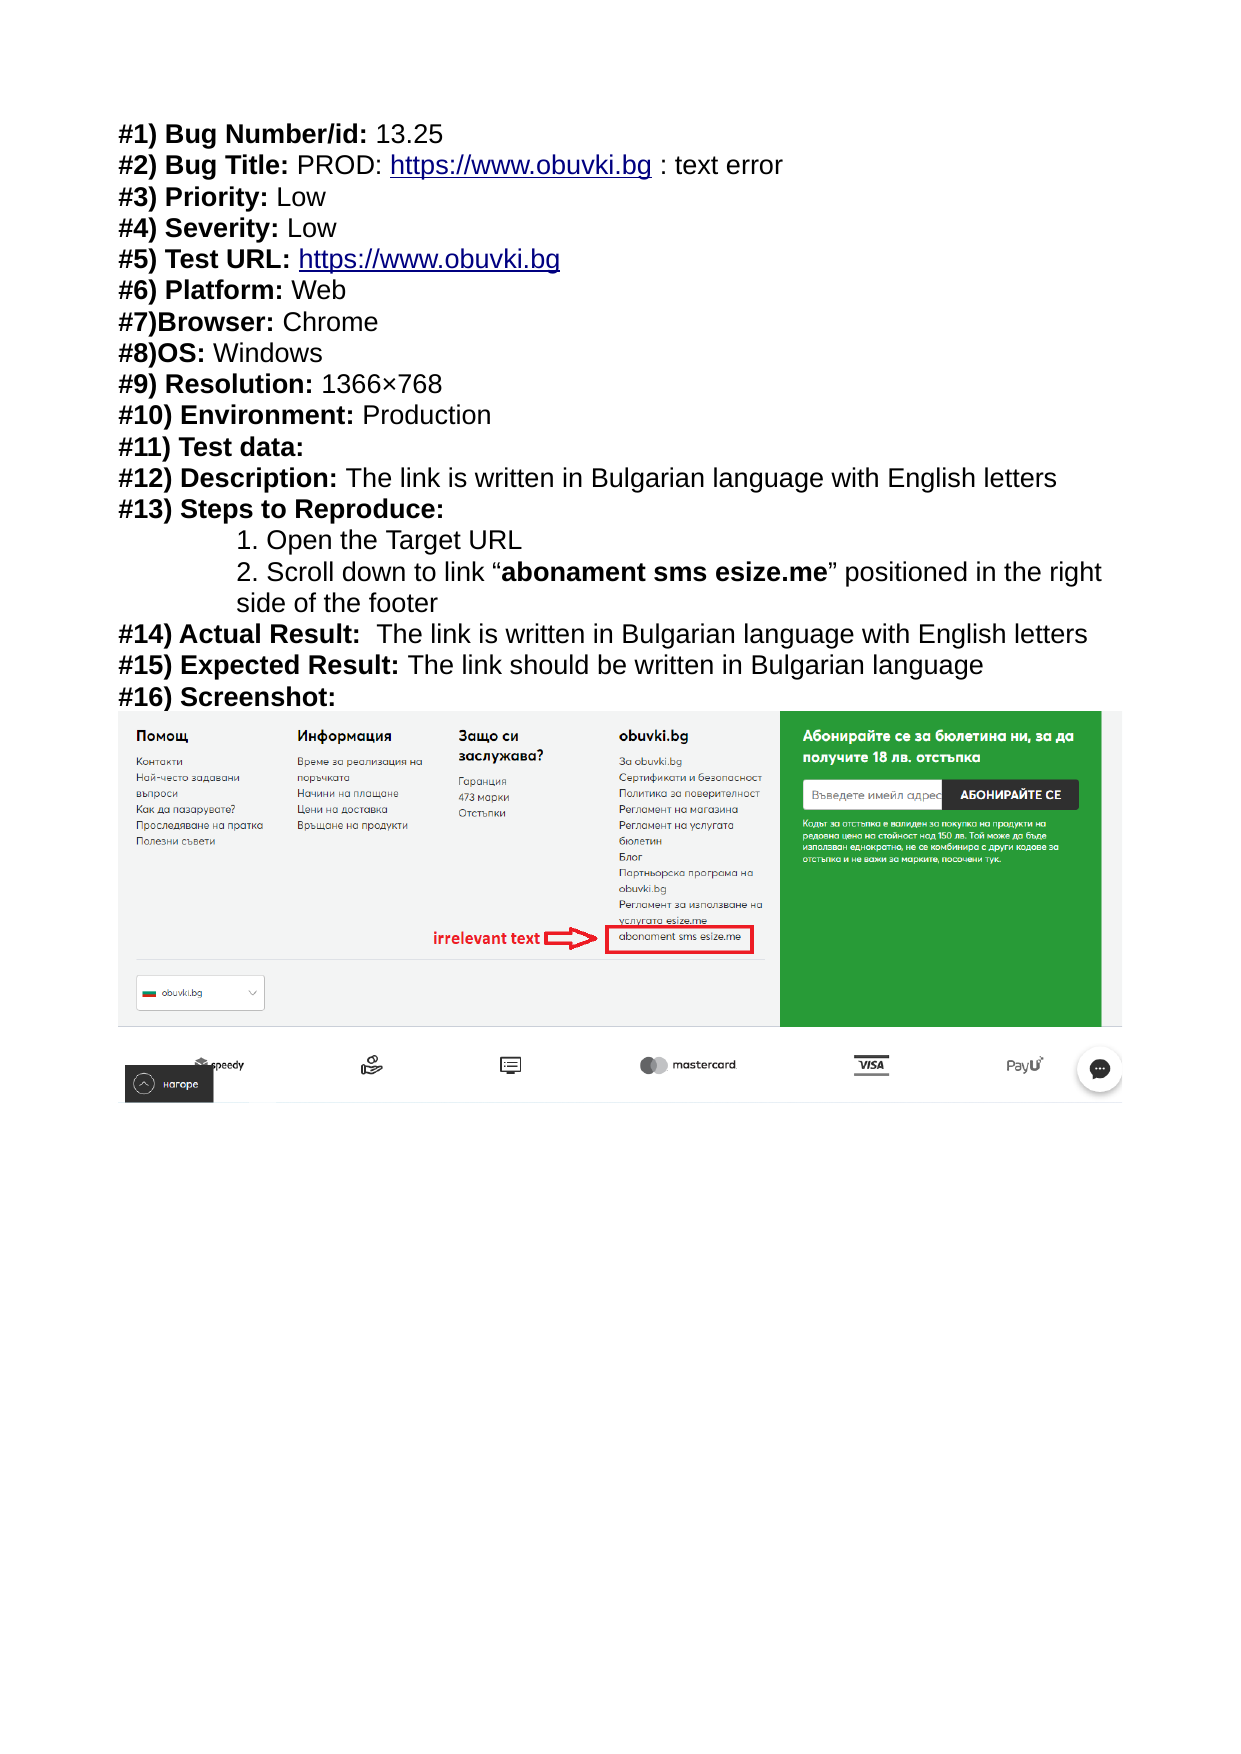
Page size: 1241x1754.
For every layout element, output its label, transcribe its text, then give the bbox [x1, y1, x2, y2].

text #4) Severity: Low [118, 212, 1122, 243]
text #16) Screenshot: [118, 681, 1122, 711]
text #8)OS: Windows [118, 337, 1122, 368]
text #13) Steps to Reproduce: [118, 493, 1122, 524]
text #7)Browser: Chrome [118, 306, 1122, 337]
picture [118, 711, 1123, 1103]
text 1. Open the Target URL [118, 524, 1122, 556]
text #2) Bug Title: PROD: https://www.obuvki.bg : text error [118, 149, 1122, 181]
text #15) Expected Result: The link should be written in Bulgarian language [118, 649, 1122, 681]
text #3) Priority: Low [118, 181, 1122, 212]
text #14) Actual Result: The link is written in Bulgarian language with English letters [118, 618, 1122, 649]
text #1) Bug Number/id: 13.25 [118, 118, 1122, 149]
text #5) Test URL: https://www.obuvki.bg [118, 243, 1122, 274]
text #12) Description: The link is written in Bulgarian language with English letters [118, 462, 1122, 493]
text #11) Test data: [118, 431, 1122, 462]
text 2. Scroll down to link “abonament sms esize.me” positioned in the right side of the footer [118, 556, 1122, 618]
text #9) Resolution: 1366×768 [118, 368, 1122, 399]
text #6) Platform: Web [118, 274, 1122, 306]
text #10) Environment: Production [118, 399, 1122, 431]
